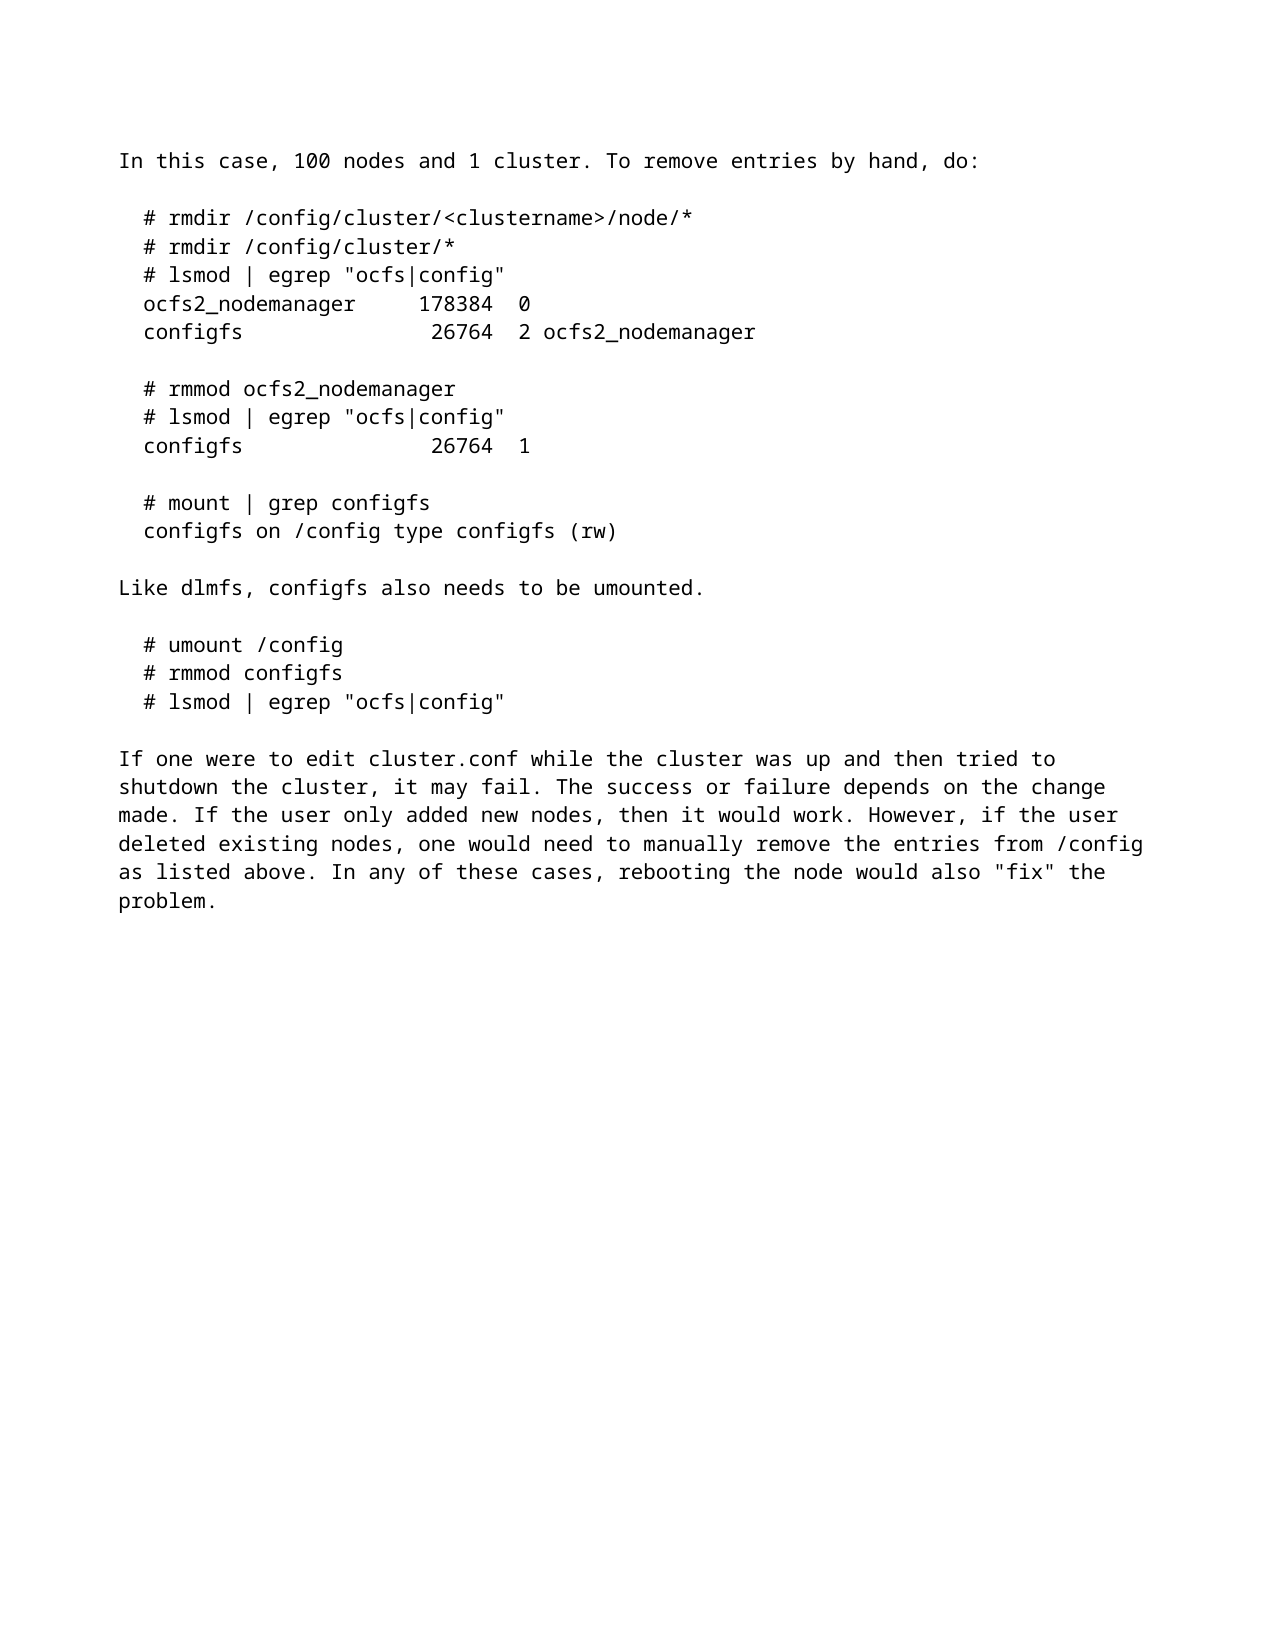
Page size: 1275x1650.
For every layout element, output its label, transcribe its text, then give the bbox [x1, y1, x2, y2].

text # rmdir /config/cluster/* [118, 232, 1157, 260]
text If one were to edit cluster.conf while the cluster was up and then tried to shutdown the cluster, it may fail. The success or failure depends on the change made. If the user only added new nodes, then it would work. However, if the user deleted existing nodes, one would need to manually remove the entries from /config as listed above. In any of these cases, rebooting the node would also "fix" the problem. [118, 744, 1157, 914]
text # mount | grep configfs [118, 488, 1157, 516]
text # lsmod | egrep "ocfs|config" [118, 260, 1157, 289]
text # lsmod | egrep "ocfs|config" [118, 402, 1157, 431]
text Like dlmfs, configfs also needs to be umounted. [118, 573, 1157, 602]
text In this case, 100 nodes and 1 cluster. To remove entries by hand, do: [118, 147, 1157, 175]
text # rmmod ocfs2_nodemanager [118, 374, 1157, 402]
text configfs on /config type configfs (rw) [118, 516, 1157, 545]
text configfs 26764 1 [118, 431, 1157, 459]
text # rmmod configfs [118, 658, 1157, 687]
text configfs 26764 2 ocfs2_nodemanager [118, 317, 1157, 346]
text ocfs2_nodemanager 178384 0 [118, 289, 1157, 317]
text # umount /config [118, 630, 1157, 658]
text # lsmod | egrep "ocfs|config" [118, 687, 1157, 715]
text # rmdir /config/cluster/<clustername>/node/* [118, 203, 1157, 232]
